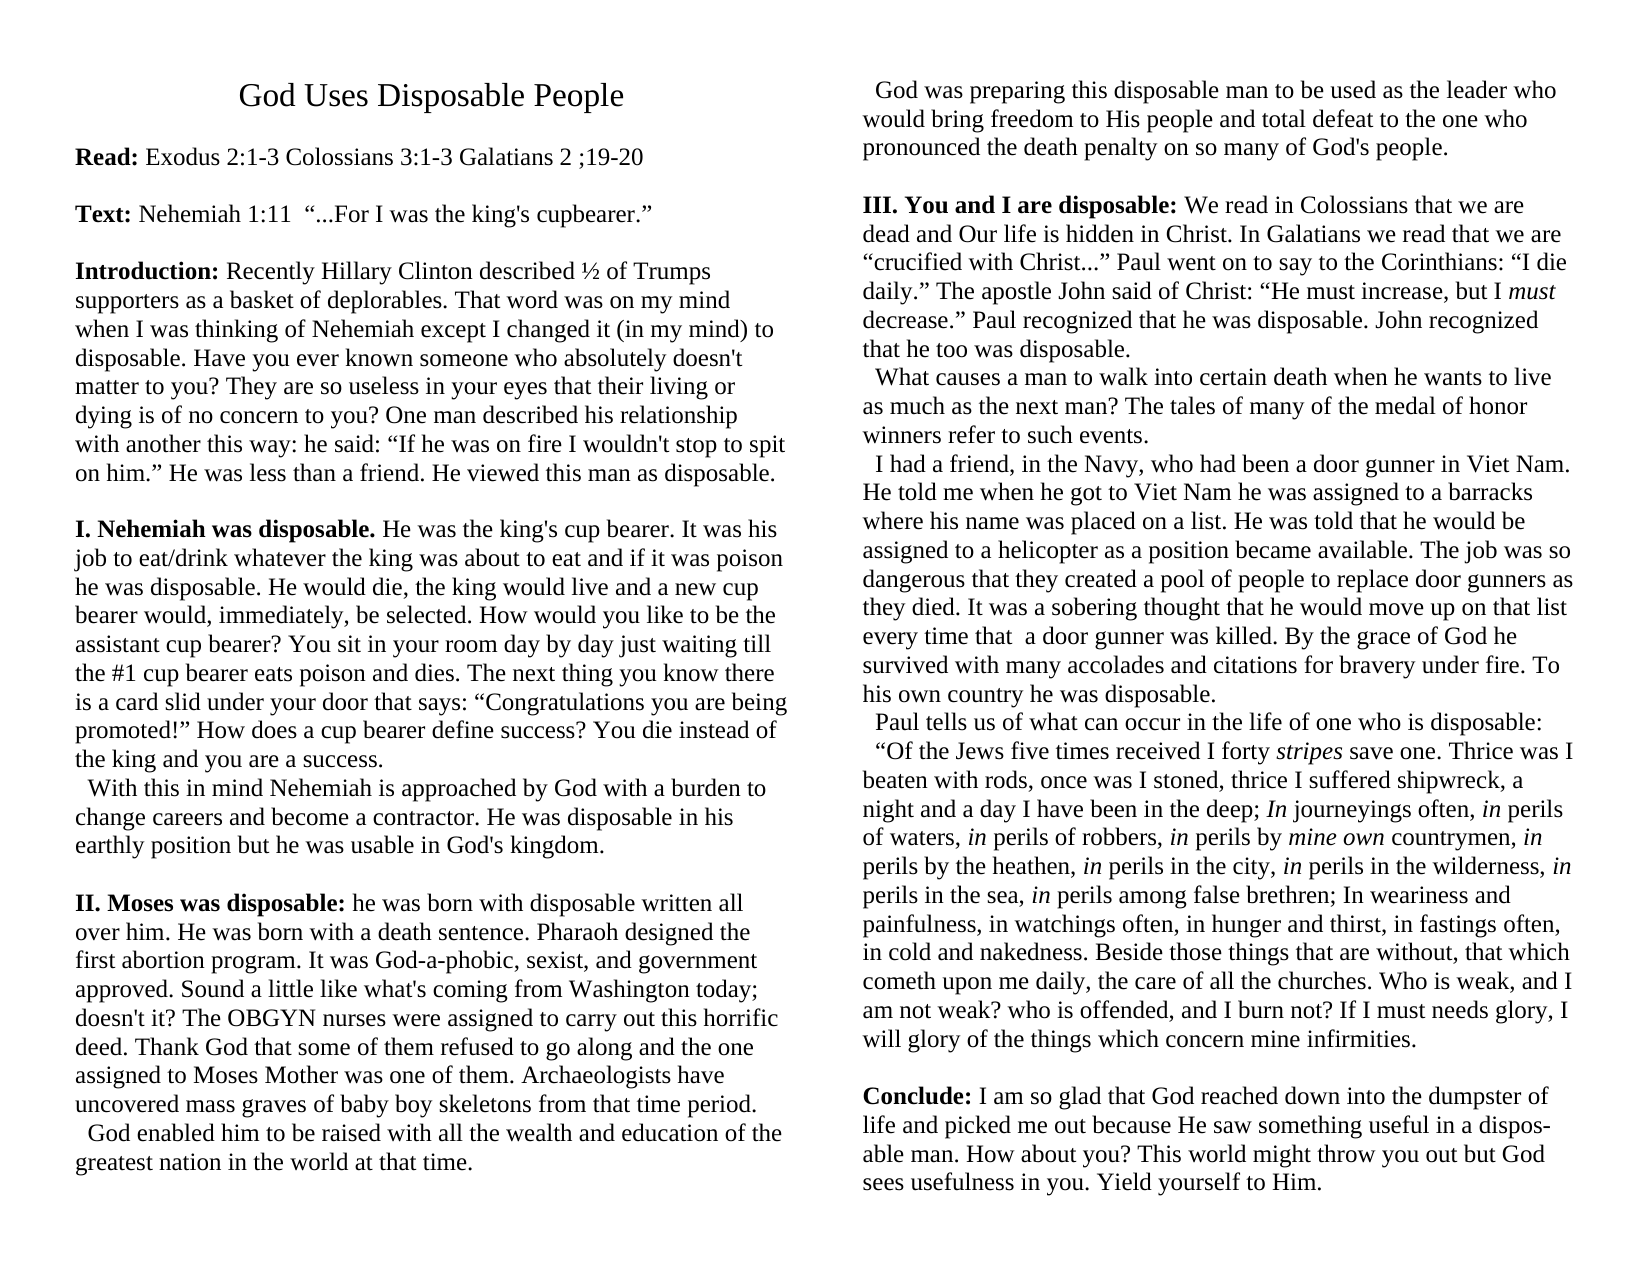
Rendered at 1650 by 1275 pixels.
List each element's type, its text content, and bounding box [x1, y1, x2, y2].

subtitle Introduction: Recently Hillary Clinton described ½ of Trumps supporters as a basket of deplorables. That word was on my mind when I was thinking of Nehemiah except I changed it (in my mind) to disposable. Have you ever known someone who absolutely doesn't matter to you? They are so useless in your eyes that their living or dying is of no concern to you? One man described his relationship with another this way: he said: “If he was on fire I wouldn't stop to spit on him.” He was less than a friend. He viewed this man as disposable. [75, 256, 787, 486]
text Text: Nehemiah 1:11 “...For I was the king's cupbearer.” [75, 199, 787, 228]
text Read: Exodus 2:1-3 Colossians 3:1-3 Galatians 2 ;19-20 [75, 142, 787, 171]
subtitle With this in mind Nehemiah is approached by God with a burden to change careers and become a contractor. He was disposable in his earthly position but he was usable in God's kingdom. [75, 773, 787, 859]
subtitle I. Nehemiah was disposable. He was the king's cup bearer. It was his job to eat/drink whatever the king was about to eat and if it was poison he was disposable. He would die, the king would live and a new cup bearer would, immediately, be selected. How would you like to be the assistant cup bearer? You sit in your room day by day just waiting till the #1 cup bearer eats poison and dies. The next thing you know there is a card slid under your door that says: “Congratulations you are being promoted!” How does a cup bearer define success? You die instead of the king and you are a success. [75, 514, 787, 773]
subtitle III. You and I are disposable: We read in Colossians that we are dead and Our life is hidden in Christ. In Galatians we read that we are “crucified with Christ...” Paul went on to say to the Corinthians: “I die daily.” The apostle John said of Christ: “He must increase, but I must decrease.” Paul recognized that he was disposable. John recognized that he too was disposable. [862, 190, 1575, 362]
subtitle I had a friend, in the Navy, who had been a door gunner in Viet Nam. He told me when he got to Viet Nam he was assigned to a barracks where his name was placed on a list. He was told that he would be assigned to a helicopter as a position became available. The job was so dangerous that they created a pool of people to replace door gunners as they died. It was a sobering thought that he would move up on that list every time that a door gunner was killed. By the grace of God he survived with many accolades and citations for bravery under fire. To his own country he was disposable. [862, 449, 1575, 707]
subtitle What causes a man to walk into certain death when he wants to live as much as the next man? The tales of many of the medal of honor winners refer to such events. [862, 362, 1575, 449]
subtitle Paul tells us of what can occur in the life of one who is disposable: [862, 707, 1575, 736]
subtitle II. Moses was disposable: he was born with disposable written all over him. He was born with a death sentence. Pharaoh designed the first abortion program. It was God-a-phobic, sexist, and government approved. Sound a little like what's coming from Washington today; doesn't it? The OBGYN nurses were assigned to carry out this horrific deed. Thank God that some of them refused to go along and the one assigned to Moses Mother was one of them. Archaeologists have uncovered mass graves of baby boy skeletons from that time period. [75, 888, 787, 1118]
subtitle Conclude: I am so glad that God reached down into the dumpster of life and picked me out because He saw something useful in a dispos-able man. How about you? This world might throw you out but God sees usefulness in you. Yield yourself to Him. [862, 1081, 1575, 1196]
subtitle God was preparing this disposable man to be used as the leader who would bring freedom to His people and total defeat to the one who pronounced the death penalty on so many of God's people. [862, 75, 1575, 161]
subtitle God enabled him to be raised with all the wealth and education of the greatest nation in the world at that time. [75, 1118, 787, 1176]
subtitle “Of the Jews five times received I forty stripes save one. Thrice was I beaten with rods, once was I stoned, thrice I suffered shipwreck, a night and a day I have been in the deep; In journeyings often, in perils of waters, in perils of robbers, in perils by mine own countrymen, in perils by the heathen, in perils in the city, in perils in the wilderness, in perils in the sea, in perils among false brethren; In weariness and painfulness, in watchings often, in hunger and thirst, in fastings often, in cold and nakedness. Beside those things that are without, that which cometh upon me daily, the care of all the churches. Who is weak, and I am not weak? who is offended, and I burn not? If I must needs glory, I will glory of the things which concern mine infirmities. [862, 736, 1575, 1052]
text God Uses Disposable People [75, 75, 787, 113]
